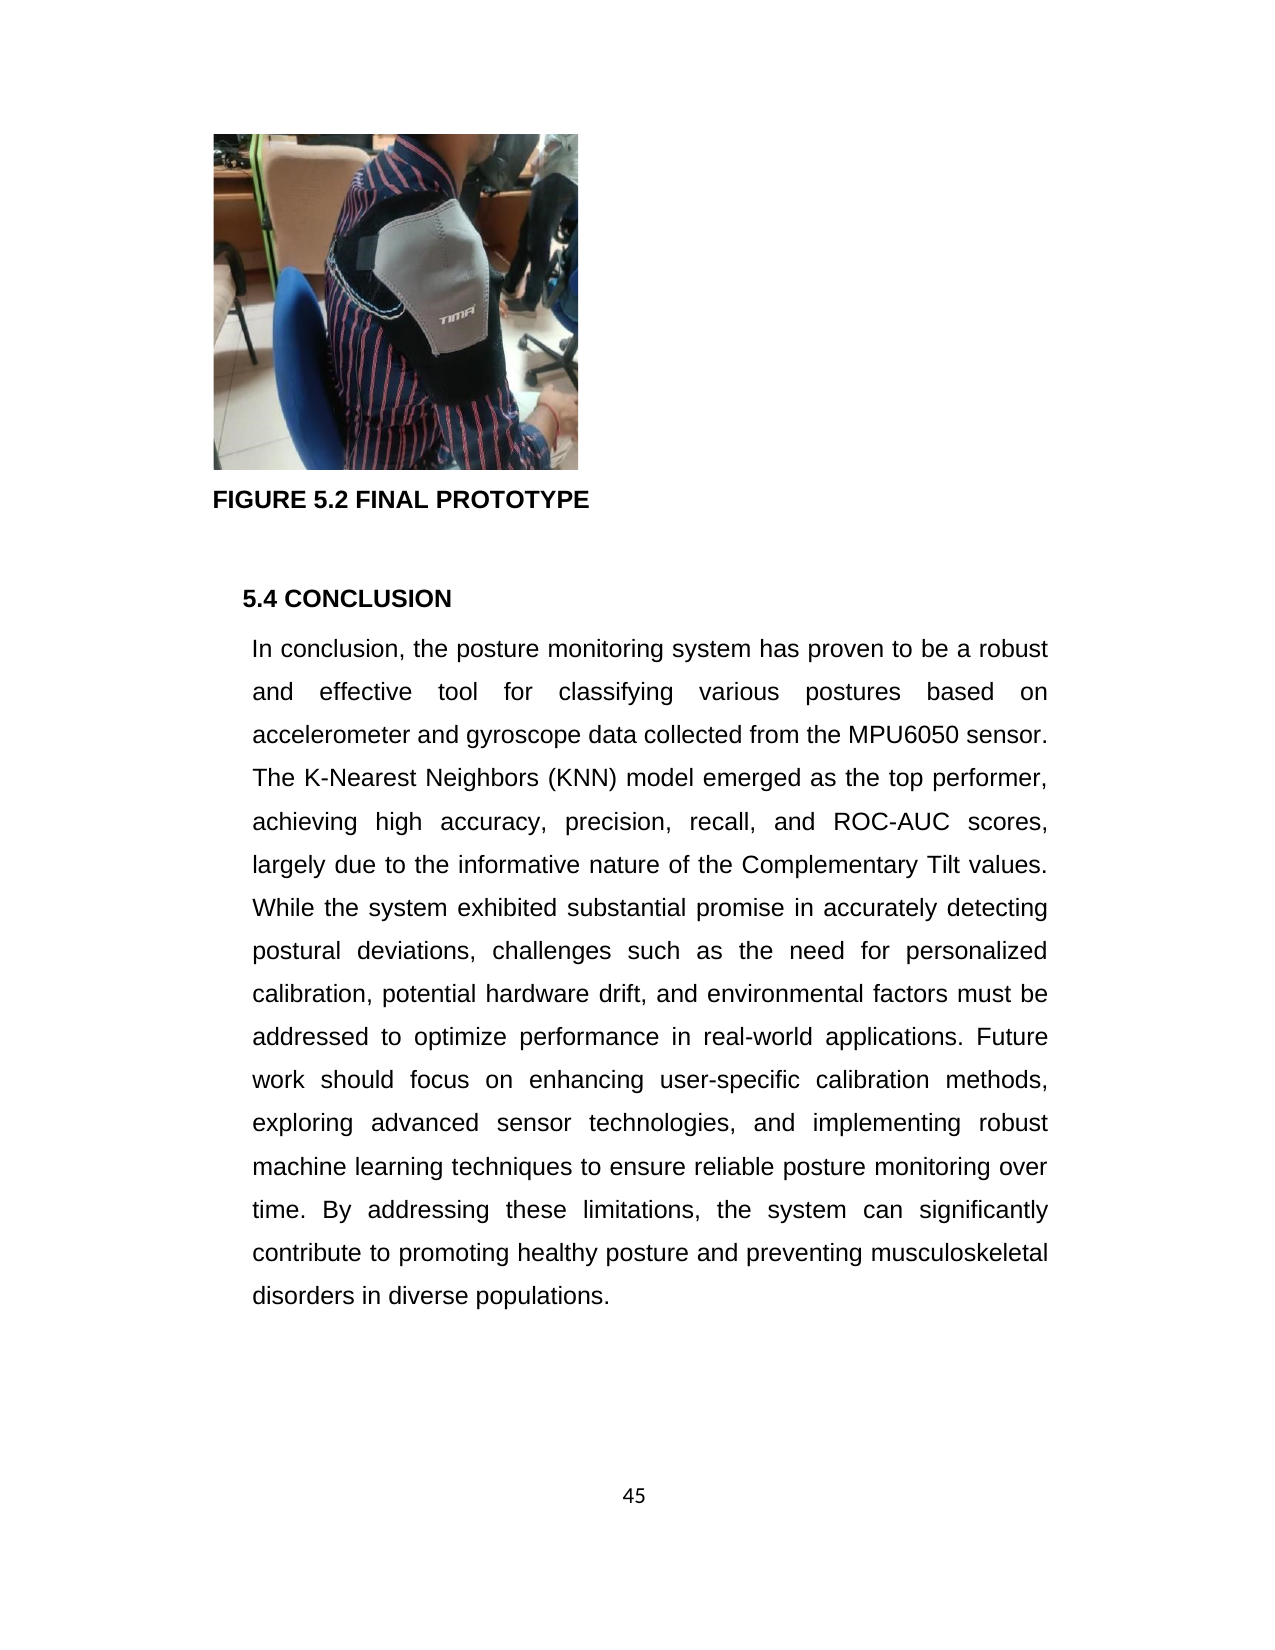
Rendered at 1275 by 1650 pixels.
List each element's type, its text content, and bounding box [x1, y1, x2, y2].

text In conclusion, the posture monitoring system has proven to be a robust and effective tool for classifying various postures based on accelerometer and gyroscope data collected from the MPU6050 sensor. The K-Nearest Neighbors (KNN) model emerged as the top performer, achieving high accuracy, precision, recall, and ROC-AUC scores, largely due to the informative nature of the Complementary Tilt values. While the system exhibited substantial promise in accurately detecting postural deviations, challenges such as the need for personalized calibration, potential hardware drift, and environmental factors must be addressed to optimize performance in real-world applications. Future work should focus on enhancing user-specific calibration methods, exploring advanced sensor technologies, and implementing robust machine learning techniques to ensure reliable posture monitoring over time. By addressing these limitations, the system can significantly contribute to promoting healthy posture and preventing musculoskeletal disorders in diverse populations. [251, 634, 1049, 1310]
text 5.4 CONCLUSION [131, 583, 1137, 612]
picture [213, 134, 579, 470]
text FIGURE 5.2 FINAL PROTOTYPE [212, 485, 1137, 513]
